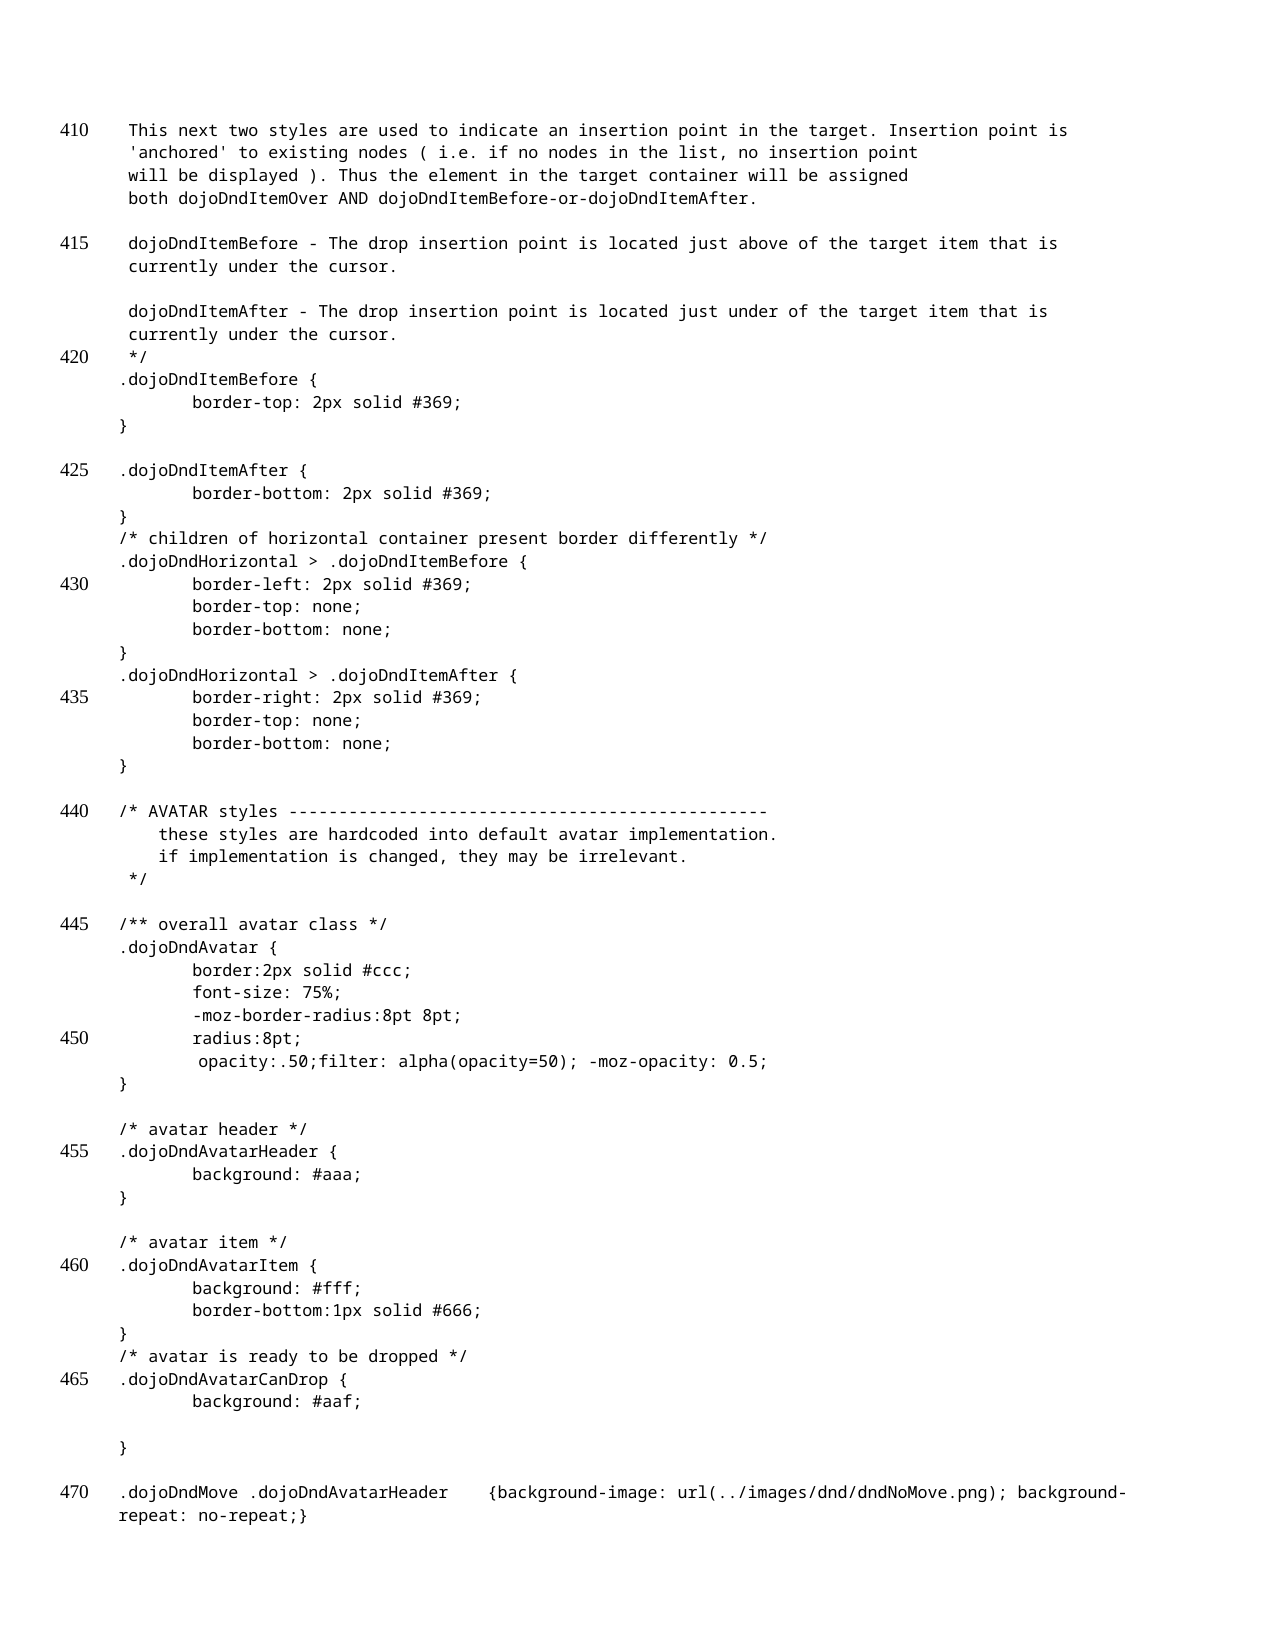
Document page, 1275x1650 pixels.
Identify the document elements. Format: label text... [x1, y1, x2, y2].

text } [118, 413, 1157, 436]
text opacity:.50;filter: alpha(opacity=50); -moz-opacity: 0.5; [118, 1049, 1157, 1072]
text border:2px solid #ccc; [118, 958, 1157, 981]
text .dojoDndAvatarItem { [118, 1253, 1157, 1276]
text these styles are hardcoded into default avatar implementation. [118, 822, 1157, 845]
text } [118, 754, 1157, 777]
text } [118, 1185, 1157, 1208]
text border-bottom: none; [118, 731, 1157, 754]
text .dojoDndAvatarHeader { [118, 1140, 1157, 1163]
text both dojoDndItemOver AND dojoDndItemBefore-or-dojoDndItemAfter. [118, 186, 1157, 209]
text border-bottom:1px solid #666; [118, 1299, 1157, 1322]
text if implementation is changed, they may be irrelevant. [118, 845, 1157, 867]
text border-top: none; [118, 708, 1157, 731]
text background: #aaf; [118, 1390, 1157, 1412]
text /* avatar header */ [118, 1117, 1157, 1140]
text } [118, 1435, 1157, 1458]
text border-top: 2px solid #369; [118, 391, 1157, 413]
text /* avatar is ready to be dropped */ [118, 1344, 1157, 1367]
text } [118, 1322, 1157, 1344]
text 'anchored' to existing nodes ( i.e. if no nodes in the list, no insertion point [118, 141, 1157, 163]
text /* AVATAR styles ------------------------------------------------ [118, 799, 1157, 822]
text */ [118, 345, 1157, 368]
text border-left: 2px solid #369; [118, 572, 1157, 595]
text This next two styles are used to indicate an insertion point in the target. Insertion point is [118, 118, 1157, 141]
text border-right: 2px solid #369; [118, 686, 1157, 708]
text } [118, 640, 1157, 663]
text /* children of horizontal container present border differently */ [118, 527, 1157, 549]
text dojoDndItemBefore - The drop insertion point is located just above of the target item that is [118, 232, 1157, 254]
text } [118, 504, 1157, 527]
text .dojoDndHorizontal > .dojoDndItemBefore { [118, 549, 1157, 572]
text */ [118, 867, 1157, 890]
text .dojoDndItemAfter { [118, 459, 1157, 481]
text /** overall avatar class */ [118, 913, 1157, 936]
text .dojoDndHorizontal > .dojoDndItemAfter { [118, 663, 1157, 686]
text .dojoDndItemBefore { [118, 368, 1157, 391]
text .dojoDndMove .dojoDndAvatarHeader {background-image: url(../images/dnd/dndNoMove.png); background-repeat: no-repeat;} [118, 1481, 1157, 1526]
text /* avatar item */ [118, 1231, 1157, 1253]
text border-bottom: 2px solid #369; [118, 481, 1157, 504]
text border-bottom: none; [118, 618, 1157, 640]
text .dojoDndAvatarCanDrop { [118, 1367, 1157, 1390]
text will be displayed ). Thus the element in the target container will be assigned [118, 163, 1157, 186]
text border-top: none; [118, 595, 1157, 618]
text font-size: 75%; [118, 981, 1157, 1004]
text dojoDndItemAfter - The drop insertion point is located just under of the target item that is [118, 300, 1157, 322]
text currently under the cursor. [118, 322, 1157, 345]
text radius:8pt; [118, 1026, 1157, 1049]
text } [118, 1072, 1157, 1094]
text .dojoDndAvatar { [118, 936, 1157, 958]
text background: #aaa; [118, 1163, 1157, 1185]
text currently under the cursor. [118, 254, 1157, 277]
text -moz-border-radius:8pt 8pt; [118, 1004, 1157, 1026]
text background: #fff; [118, 1276, 1157, 1299]
